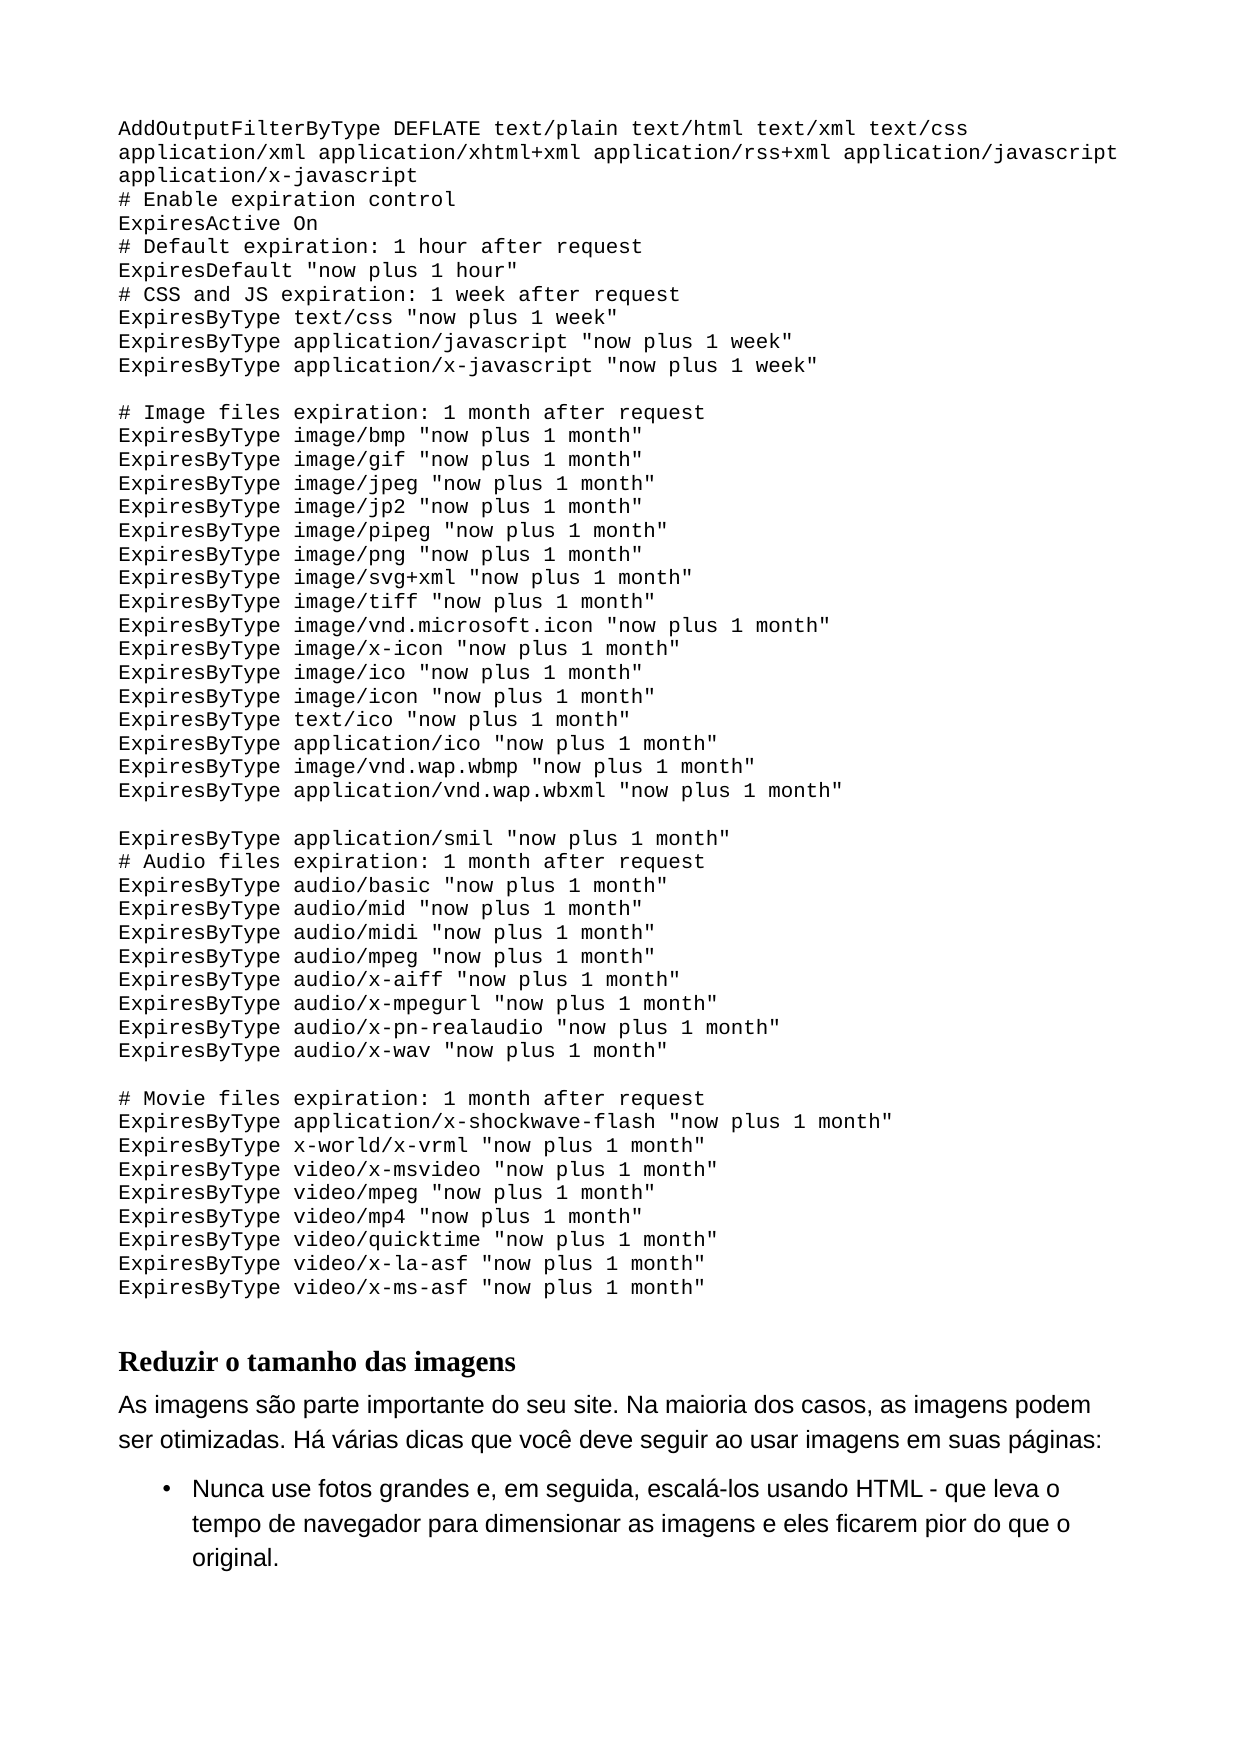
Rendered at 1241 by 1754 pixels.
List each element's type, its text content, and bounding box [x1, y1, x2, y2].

text ExpiresByType video/quicktime "now plus 1 month" [118, 1229, 1122, 1253]
text ExpiresByType text/ico "now plus 1 month" [118, 709, 1122, 733]
text ExpiresByType image/svg+xml "now plus 1 month" [118, 567, 1122, 591]
text # CSS and JS expiration: 1 week after request [118, 284, 1122, 307]
text ExpiresByType image/tiff "now plus 1 month" [118, 591, 1122, 615]
text ExpiresByType audio/x-aiff "now plus 1 month" [118, 969, 1122, 993]
text ExpiresActive On [118, 213, 1122, 236]
text AddOutputFilterByType DEFLATE text/plain text/html text/xml text/css application/xml application/xhtml+xml application/rss+xml application/javascript application/x-javascript [118, 118, 1122, 189]
subtitle Reduzir o tamanho das imagens [118, 1344, 1122, 1378]
text ExpiresByType video/mpeg "now plus 1 month" [118, 1182, 1122, 1206]
text ExpiresByType video/x-la-asf "now plus 1 month" [118, 1253, 1122, 1277]
text ExpiresByType image/bmp "now plus 1 month" [118, 426, 1122, 449]
text ExpiresDefault "now plus 1 hour" [118, 260, 1122, 284]
text ExpiresByType application/ico "now plus 1 month" [118, 733, 1122, 757]
text ExpiresByType image/jp2 "now plus 1 month" [118, 496, 1122, 520]
text ExpiresByType audio/mpeg "now plus 1 month" [118, 946, 1122, 969]
text ExpiresByType image/vnd.wap.wbmp "now plus 1 month" [118, 757, 1122, 780]
text ExpiresByType image/ico "now plus 1 month" [118, 662, 1122, 686]
text ExpiresByType audio/x-wav "now plus 1 month" [118, 1040, 1122, 1064]
text ExpiresByType application/javascript "now plus 1 week" [118, 331, 1122, 354]
text ExpiresByType image/x-icon "now plus 1 month" [118, 638, 1122, 662]
text ExpiresByType image/jpeg "now plus 1 month" [118, 473, 1122, 496]
text ExpiresByType image/vnd.microsoft.icon "now plus 1 month" [118, 615, 1122, 638]
text ExpiresByType audio/midi "now plus 1 month" [118, 922, 1122, 946]
text ExpiresByType audio/mid "now plus 1 month" [118, 898, 1122, 922]
text # Movie files expiration: 1 month after request [118, 1088, 1122, 1111]
text ExpiresByType image/icon "now plus 1 month" [118, 686, 1122, 709]
text ExpiresByType image/gif "now plus 1 month" [118, 449, 1122, 473]
text ExpiresByType video/x-ms-asf "now plus 1 month" [118, 1277, 1122, 1300]
text # Enable expiration control [118, 189, 1122, 213]
text ExpiresByType application/x-shockwave-flash "now plus 1 month" [118, 1111, 1122, 1135]
text # Audio files expiration: 1 month after request [118, 851, 1122, 875]
text ExpiresByType application/x-javascript "now plus 1 week" [118, 354, 1122, 378]
text ExpiresByType image/pipeg "now plus 1 month" [118, 520, 1122, 544]
text ExpiresByType application/vnd.wap.wbxml "now plus 1 month" [118, 780, 1122, 804]
text # Default expiration: 1 hour after request [118, 236, 1122, 260]
list Nunca use fotos grandes e, em seguida, escalá-los usando HTML - que leva o tempo de navegador para dimensionar as imagens e eles ficarem pior do que o original. [162, 1474, 1122, 1572]
text # Image files expiration: 1 month after request [118, 402, 1122, 426]
text ExpiresByType text/css "now plus 1 week" [118, 307, 1122, 331]
text ExpiresByType video/mp4 "now plus 1 month" [118, 1206, 1122, 1229]
text ExpiresByType audio/basic "now plus 1 month" [118, 875, 1122, 898]
text ExpiresByType application/smil "now plus 1 month" [118, 827, 1122, 851]
text ExpiresByType image/png "now plus 1 month" [118, 544, 1122, 567]
text ExpiresByType audio/x-mpegurl "now plus 1 month" [118, 993, 1122, 1017]
text ExpiresByType video/x-msvideo "now plus 1 month" [118, 1158, 1122, 1182]
text ExpiresByType audio/x-pn-realaudio "now plus 1 month" [118, 1017, 1122, 1040]
text As imagens são parte importante do seu site. Na maioria dos casos, as imagens podem ser otimizadas. Há várias dicas que você deve seguir ao usar imagens em suas páginas: [118, 1391, 1122, 1454]
text ExpiresByType x-world/x-vrml "now plus 1 month" [118, 1135, 1122, 1158]
